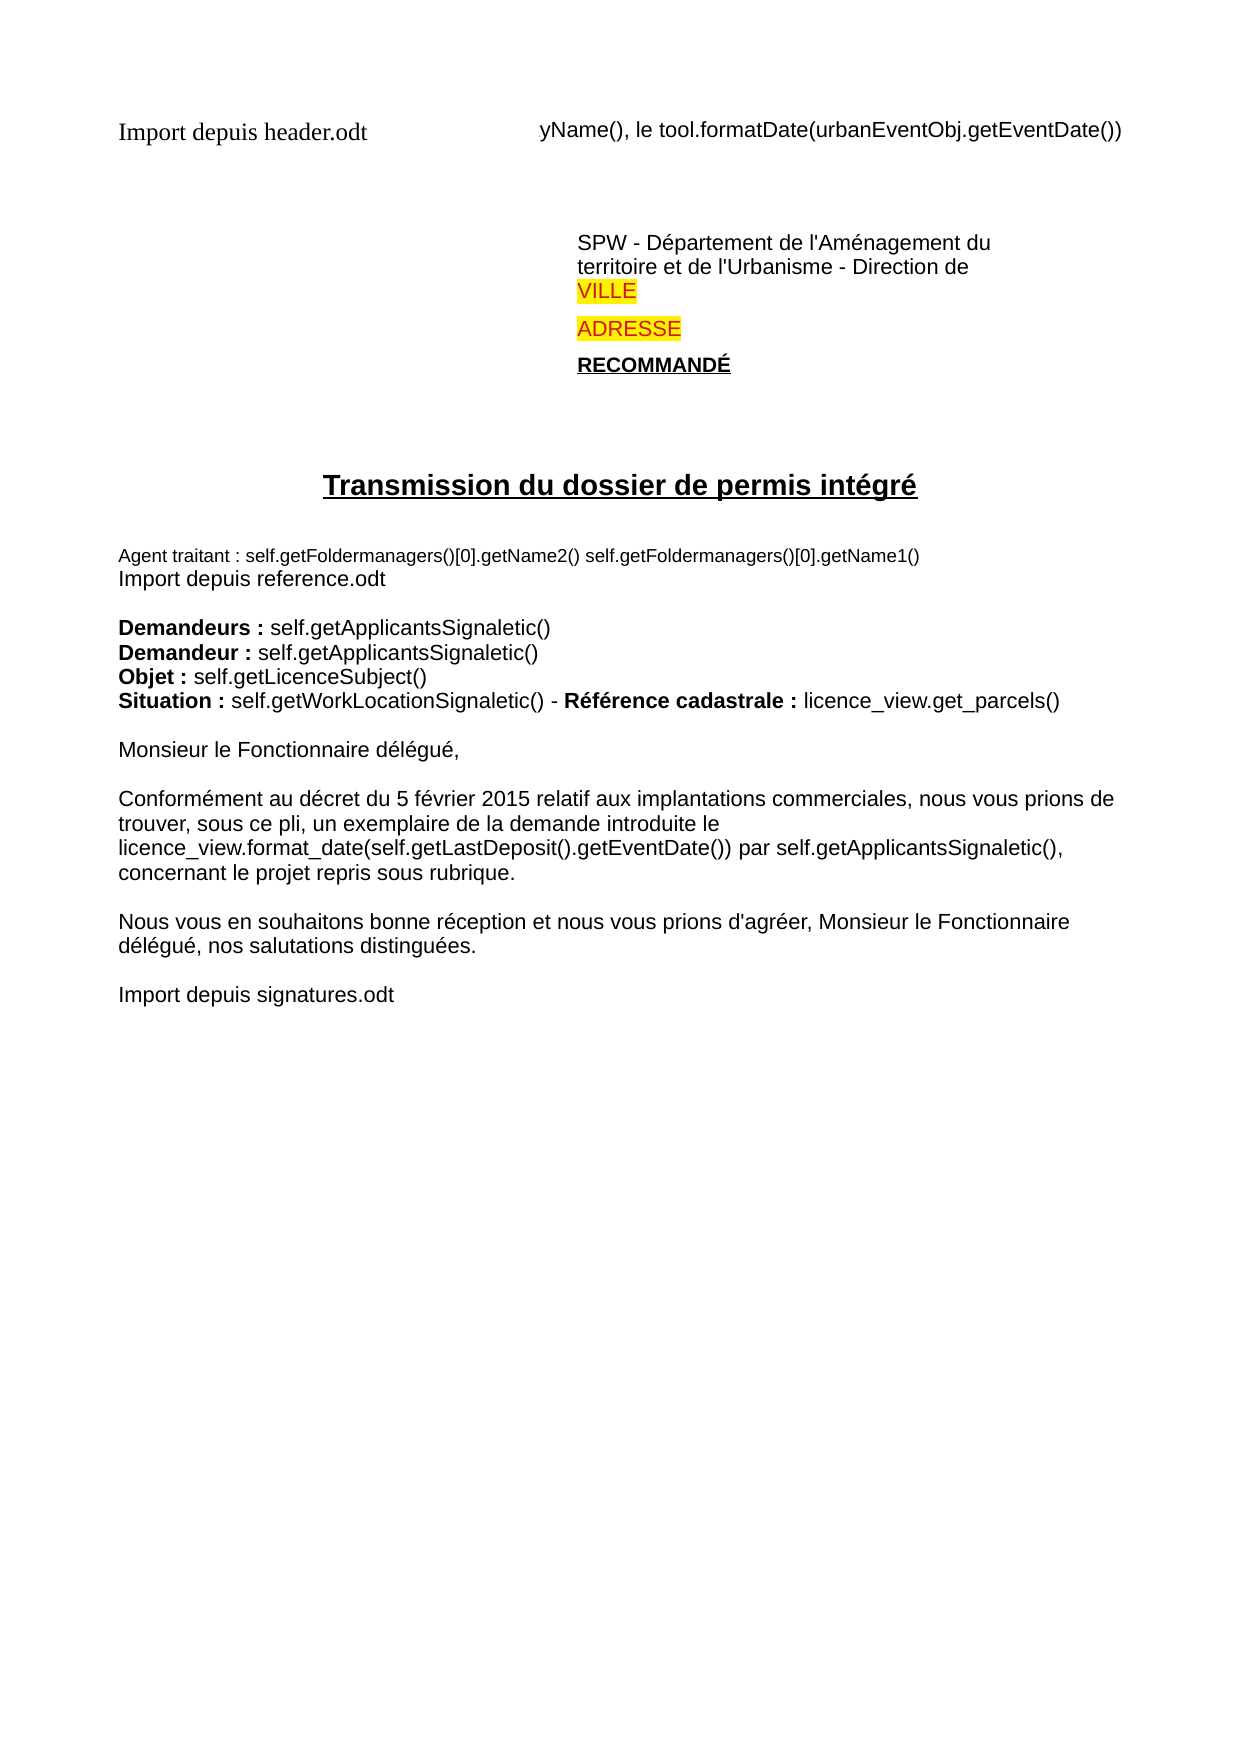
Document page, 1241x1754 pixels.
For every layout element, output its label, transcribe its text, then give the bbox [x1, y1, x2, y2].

title Transmission du dossier de permis intégré [118, 469, 1122, 502]
text tool.getCityName(), le tool.formatDate(urbanEventObj.getEventDate()) [118, 146, 539, 448]
text Conformément au décret du 5 février 2015 relatif aux implantations commerciales, nous vous prions de trouver, sous ce pli, un exemplaire de la demande introduite le licence_view.format_date(self.getLastDeposit().getEventDate()) par self.getApplicantsSignaletic(), concernant le projet repris sous rubrique. [118, 787, 1122, 885]
text Import depuis header.odt [118, 118, 539, 146]
text Import depuis signatures.odt [118, 983, 1122, 1007]
text Import depuis reference.odt [118, 567, 1122, 591]
text Monsieur le Fonctionnaire délégué, [118, 738, 1122, 762]
text Nous vous en souhaitons bonne réception et nous vous prions d'agréer, Monsieur le Fonctionnaire délégué, nos salutations distinguées. [118, 909, 1122, 958]
text tool.getCityName(), le tool.formatDate(urbanEventObj.getEventDate()) [539, 118, 1122, 143]
text Demandeurs : self.getApplicantsSignaletic() [118, 616, 1122, 640]
text SPW - Département de l'Aménagement du territoire et de l'Urbanisme - Direction de VILLE [577, 230, 1028, 304]
text Objet : self.getLicenceSubject() [118, 664, 1122, 689]
title RECOMMANDÉ [577, 353, 1028, 376]
text Agent traitant : self.getFoldermanagers()[0].getName2() self.getFoldermanagers()[0].getName1() [118, 546, 1122, 567]
text Demandeur : self.getApplicantsSignaletic() [118, 640, 1122, 664]
text Situation : self.getWorkLocationSignaletic() - Référence cadastrale : licence_view.get_parcels() [118, 689, 1122, 713]
text ADRESSE [577, 316, 1028, 341]
